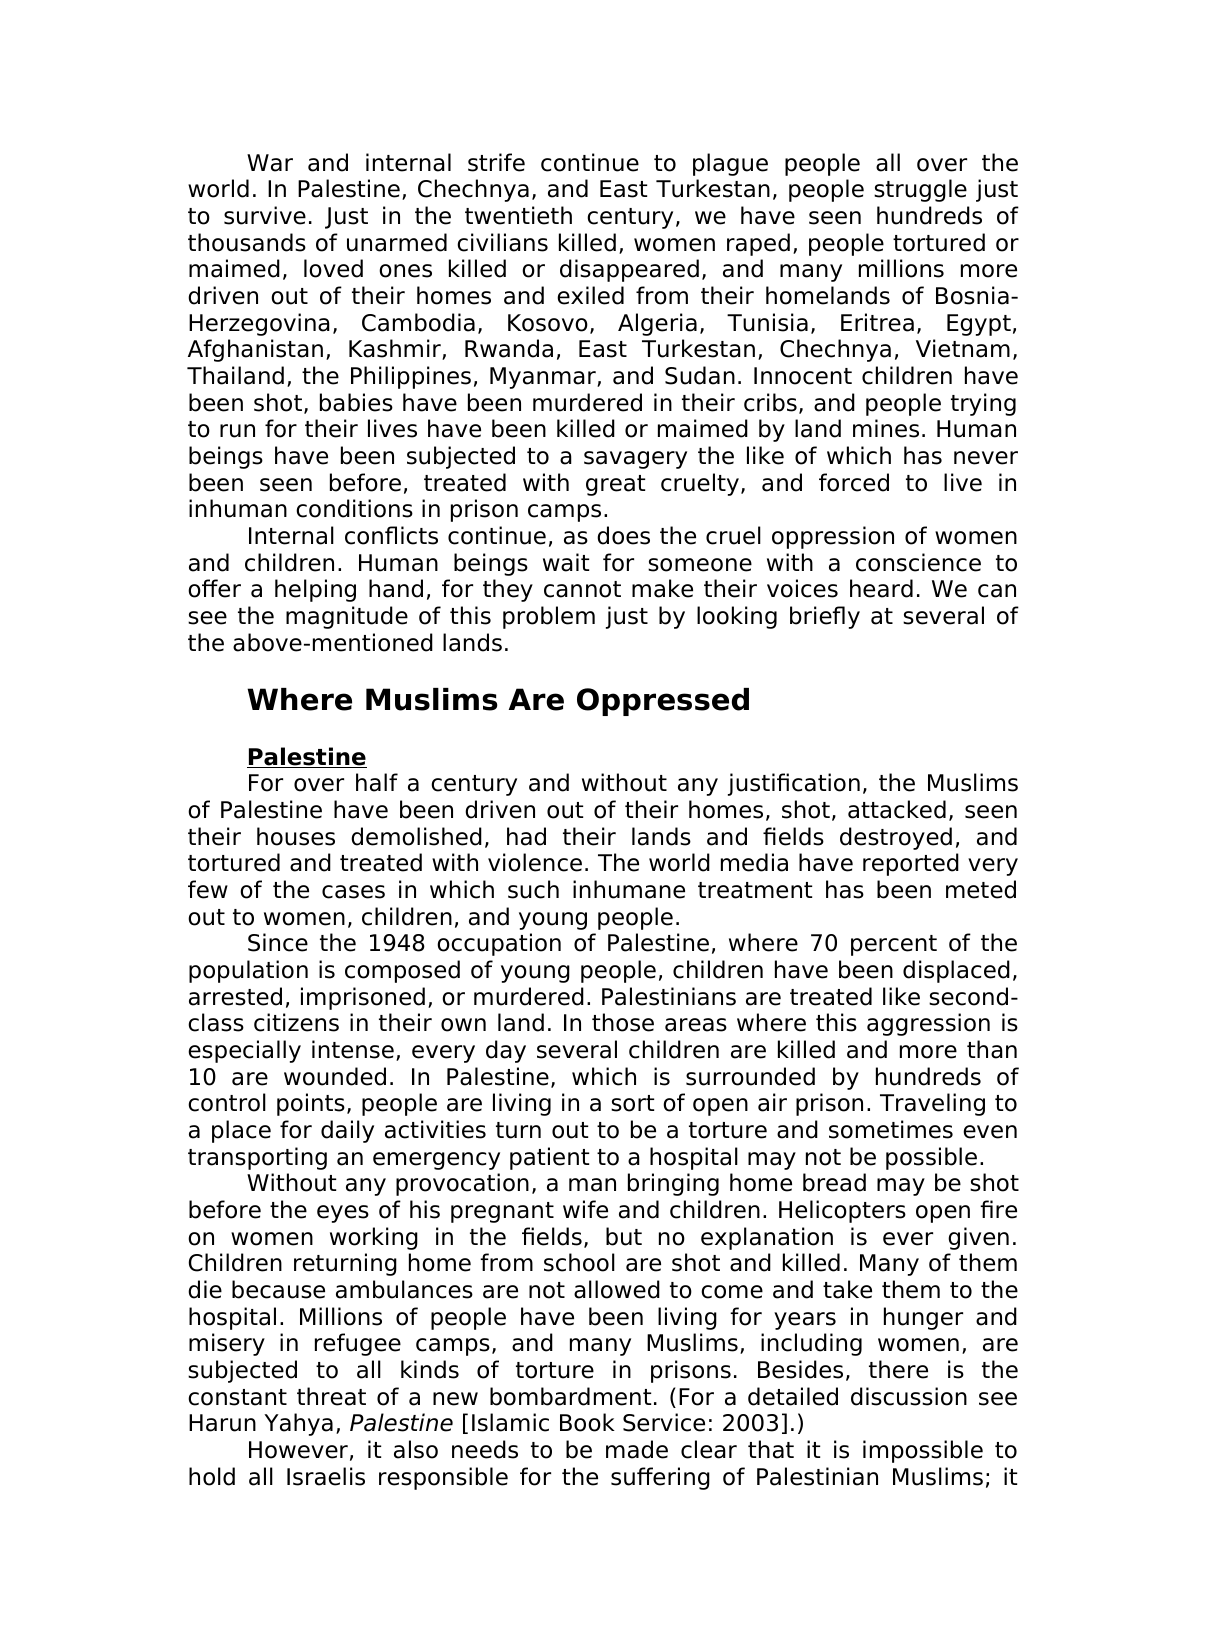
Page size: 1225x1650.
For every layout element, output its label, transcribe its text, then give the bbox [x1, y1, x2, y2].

text Since the 1948 occupation of Palestine, where 70 percent of the population is composed of young people, children have been displaced, arrested, imprisoned, or murdered. Palestinians are treated like second-class citizens in their own land. In those areas where this aggression is especially intense, every day several children are killed and more than 10 are wounded. In Palestine, which is surrounded by hundreds of control points, people are living in a sort of open air prison. Traveling to a place for daily activities turn out to be a torture and sometimes even transporting an emergency patient to a hospital may not be possible. [187, 931, 1020, 1171]
text War and internal strife continue to plague people all over the world. In Palestine, Chechnya, and East Turkestan, people struggle just to survive. Just in the twentieth century, we have seen hundreds of thousands of unarmed civilians killed, women raped, people tortured or maimed, loved ones killed or disappeared, and many millions more driven out of their homes and exiled from their homelands of Bosnia-Herzegovina, Cambodia, Kosovo, Algeria, Tunisia, Eritrea, Egypt, Afghanistan, Kashmir, Rwanda, East Turkestan, Chechnya, Vietnam, Thailand, the Philippines, Myanmar, and Sudan. Innocent children have been shot, babies have been murdered in their cribs, and people trying to run for their lives have been killed or maimed by land mines. Human beings have been subjected to a savagery the like of which has never been seen before, treated with great cruelty, and forced to live in inhuman conditions in prison camps. [187, 150, 1020, 523]
text Internal conflicts continue, as does the cruel oppression of women and children. Human beings wait for someone with a conscience to offer a helping hand, for they cannot make their voices heard. We can see the magnitude of this problem just by looking briefly at several of the above-mentioned lands. [187, 523, 1020, 657]
text Without any provocation, a man bringing home bread may be shot before the eyes of his pregnant wife and children. Helicopters open fire on women working in the fields, but no explanation is ever given. Children returning home from school are shot and killed. Many of them die because ambulances are not allowed to come and take them to the hospital. Millions of people have been living for years in hunger and misery in refugee camps, and many Muslims, including women, are subjected to all kinds of torture in prisons. Besides, there is the constant threat of a new bombardment. (For a detailed discussion see Harun Yahya, Palestine [Islamic Book Service: 2003].) [187, 1171, 1020, 1437]
text For over half a century and without any justification, the Muslims of Palestine have been driven out of their homes, shot, attacked, seen their houses demolished, had their lands and fields destroyed, and tortured and treated with violence. The world media have reported very few of the cases in which such inhumane treatment has been meted out to women, children, and young people. [187, 771, 1020, 931]
text However, it also needs to be made clear that it is impossible to hold all Israelis responsible for the suffering of Palestinian Muslims; it [187, 1437, 1020, 1491]
text Palestine [187, 744, 1020, 771]
text Where Muslims Are Oppressed [187, 683, 1020, 717]
